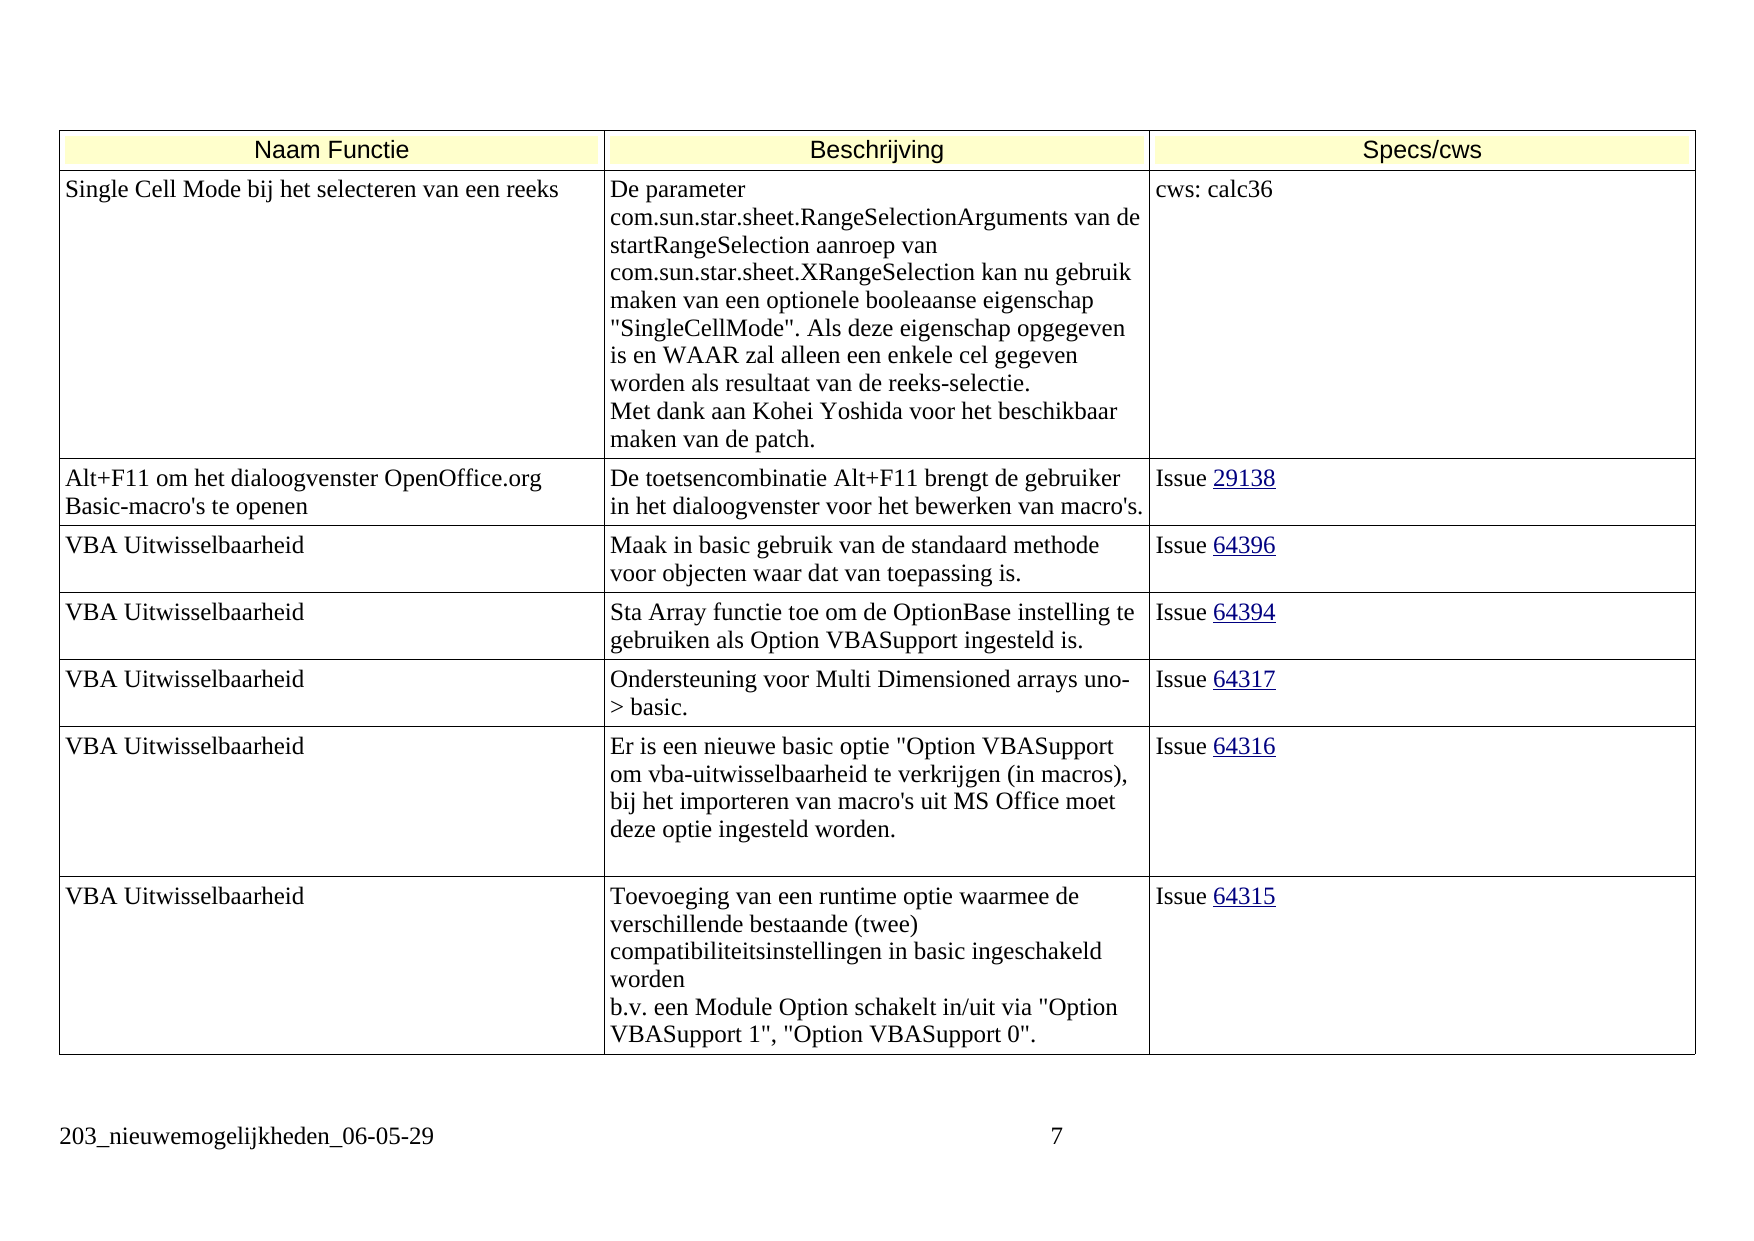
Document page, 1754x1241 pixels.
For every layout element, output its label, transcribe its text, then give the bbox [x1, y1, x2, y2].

table_header Beschrijving [605, 131, 1149, 169]
table_cell Toevoeging van een runtime optie waarmee de verschillende bestaande (twee) compatibiliteitsinstellingen in basic ingeschakeld worden b.v. een Module Option schakelt in/uit via "Option VBASupport 1", "Option VBASupport 0". [605, 877, 1149, 1054]
table_cell VBA Uitwisselbaarheid [60, 526, 604, 592]
table_cell Issue 64394 [1150, 593, 1695, 659]
table_cell De toetsencombinatie Alt+F11 brengt de gebruiker in het dialoogvenster voor het bewerken van macro's. [605, 459, 1149, 525]
table_cell Issue 29138 [1150, 459, 1695, 525]
table_cell Single Cell Mode bij het selecteren van een reeks [60, 171, 604, 458]
table_cell VBA Uitwisselbaarheid [60, 877, 604, 1054]
table_cell VBA Uitwisselbaarheid [60, 660, 604, 726]
table_cell cws: calc36 [1150, 171, 1695, 458]
table_cell VBA Uitwisselbaarheid [60, 593, 604, 659]
table_header Naam Functie [60, 131, 604, 169]
table_cell Er is een nieuwe basic optie "Option VBASupport om vba-uitwisselbaarheid te verkrijgen (in macros), bij het importeren van macro's uit MS Office moet deze optie ingesteld worden. [605, 727, 1149, 876]
table_cell Issue 64316 [1150, 727, 1695, 876]
table_cell De parameter com.sun.star.sheet.RangeSelectionArguments van de startRangeSelection aanroep van com.sun.star.sheet.XRangeSelection kan nu gebruik maken van een optionele booleaanse eigenschap "SingleCellMode". Als deze eigenschap opgegeven is en WAAR zal alleen een enkele cel gegeven worden als resultaat van de reeks-selectie. Met dank aan Kohei Yoshida voor het beschikbaar maken van de patch. [605, 171, 1149, 458]
table_cell Ondersteuning voor Multi Dimensioned arrays uno-> basic. [605, 660, 1149, 726]
table_cell Issue 64396 [1150, 526, 1695, 592]
table_cell Maak in basic gebruik van de standaard methode voor objecten waar dat van toepassing is. [605, 526, 1149, 592]
table_cell Alt+F11 om het dialoogvenster OpenOffice.org Basic-macro's te openen [60, 459, 604, 525]
table_cell VBA Uitwisselbaarheid [60, 727, 604, 876]
table_header Specs/cws [1150, 131, 1695, 169]
table_cell Sta Array functie toe om de OptionBase instelling te gebruiken als Option VBASupport ingesteld is. [605, 593, 1149, 659]
table_cell Issue 64315 [1150, 877, 1695, 1054]
table_cell Issue 64317 [1150, 660, 1695, 726]
